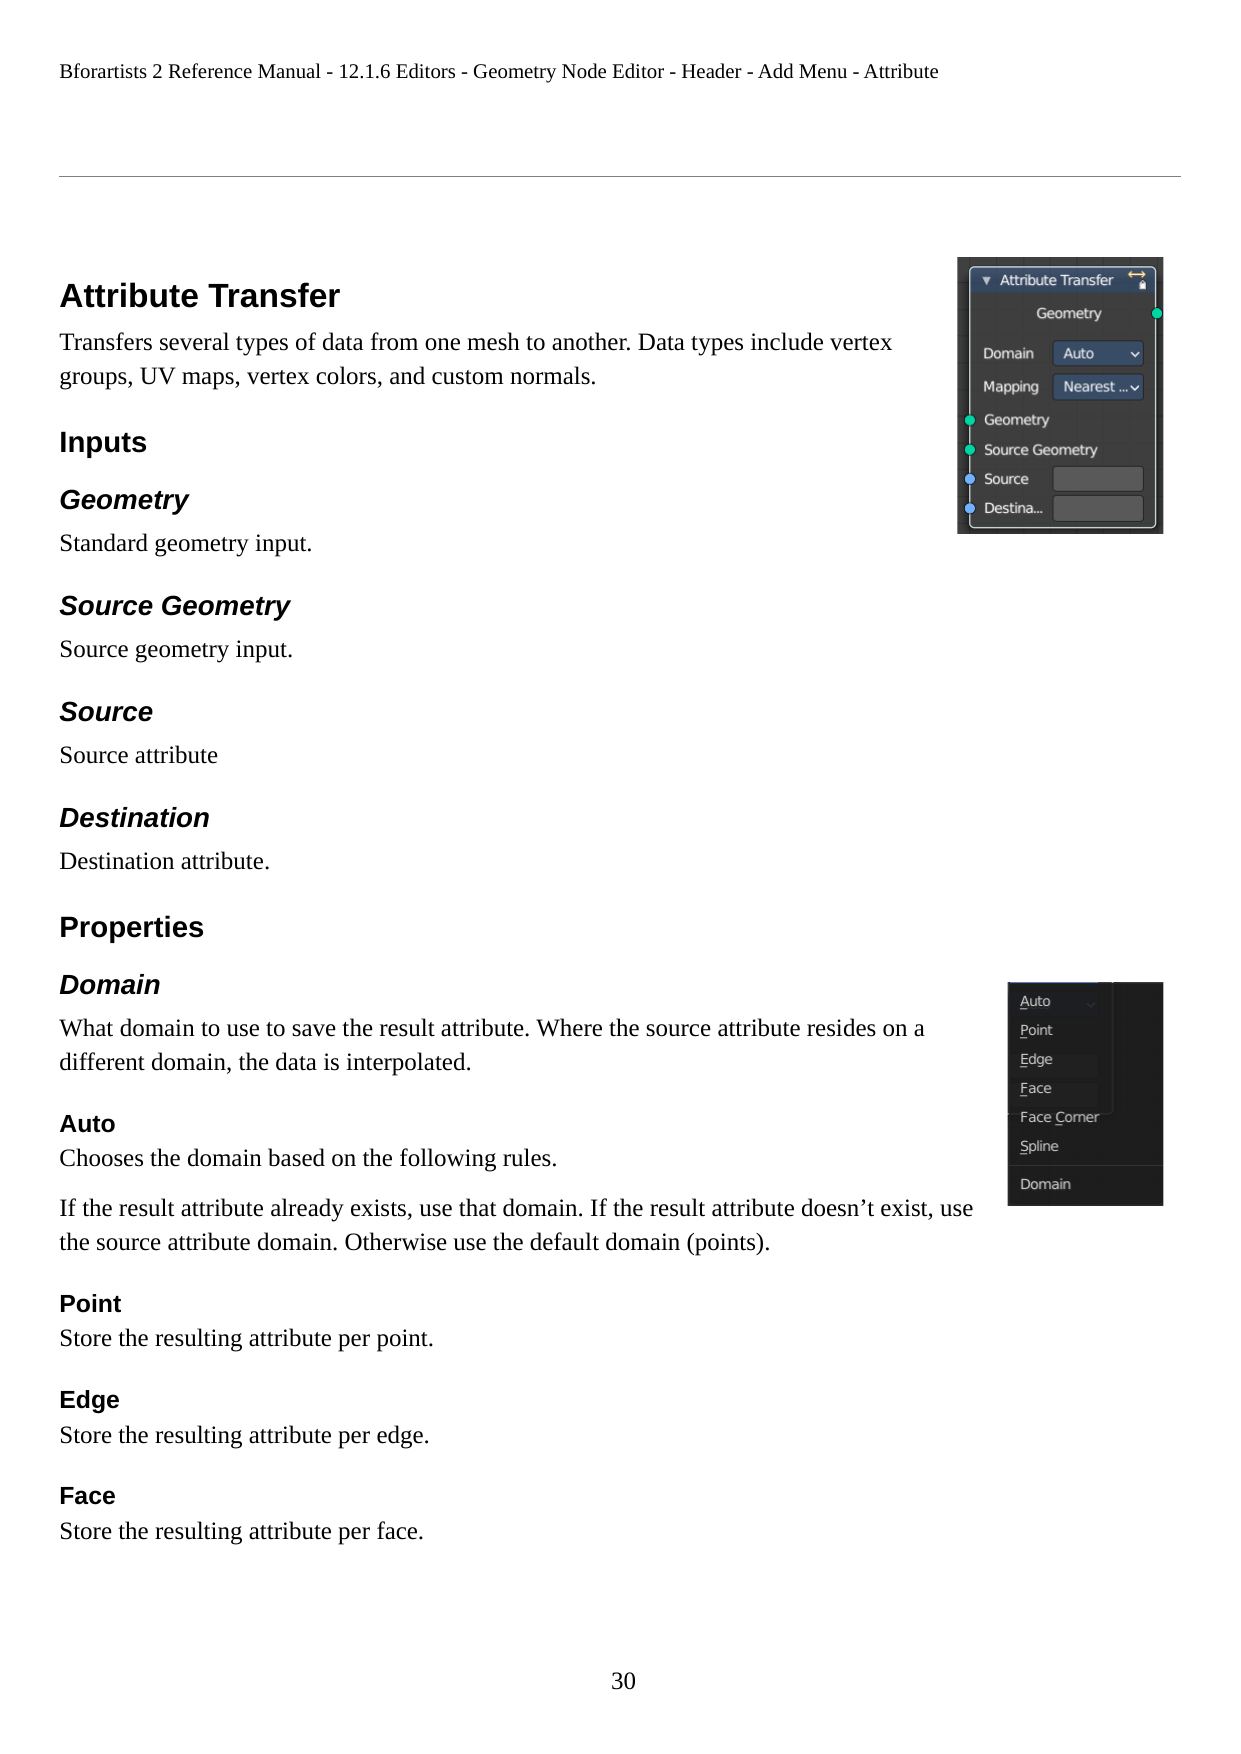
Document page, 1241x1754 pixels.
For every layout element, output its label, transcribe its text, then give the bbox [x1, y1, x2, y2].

text If the result attribute already exists, use that domain. If the result attribute doesn’t exist, use the source attribute domain. Otherwise use the default domain (points). [59, 1193, 1181, 1256]
text Store the resulting attribute per face. [59, 1516, 1181, 1545]
subtitle Auto [59, 1109, 1007, 1137]
subtitle [1164, 276, 1181, 314]
text Store the resulting attribute per point. [59, 1323, 1181, 1352]
text Transfers several types of data from one mesh to another. Data types include vertex groups, UV maps, vertex colors, and custom normals. [59, 327, 957, 390]
text Chooses the domain based on the following rules. [59, 1143, 1007, 1172]
text What domain to use to save the result attribute. Where the source attribute resides on a different domain, the data is interpolated. [59, 1013, 1007, 1076]
subtitle [1164, 425, 1181, 459]
picture [957, 257, 1164, 534]
text Source geometry input. [59, 634, 1181, 663]
subtitle Destination [59, 802, 1181, 833]
subtitle Source [59, 696, 1181, 727]
subtitle Edge [59, 1385, 1181, 1413]
subtitle Geometry [59, 484, 957, 516]
text Destination attribute. [59, 846, 1181, 875]
subtitle Properties [59, 909, 1181, 943]
subtitle Face [59, 1481, 1181, 1510]
subtitle Domain [59, 968, 1181, 1000]
subtitle Source Geometry [59, 590, 1181, 622]
text Store the resulting attribute per edge. [59, 1420, 1181, 1448]
picture [1007, 982, 1164, 1206]
subtitle Point [59, 1289, 1181, 1317]
subtitle [1164, 1109, 1181, 1137]
subtitle Inputs [59, 425, 957, 459]
text Standard geometry input. [59, 528, 1181, 557]
text Source attribute [59, 740, 1181, 769]
subtitle [1164, 484, 1181, 516]
subtitle Attribute Transfer [59, 276, 957, 314]
